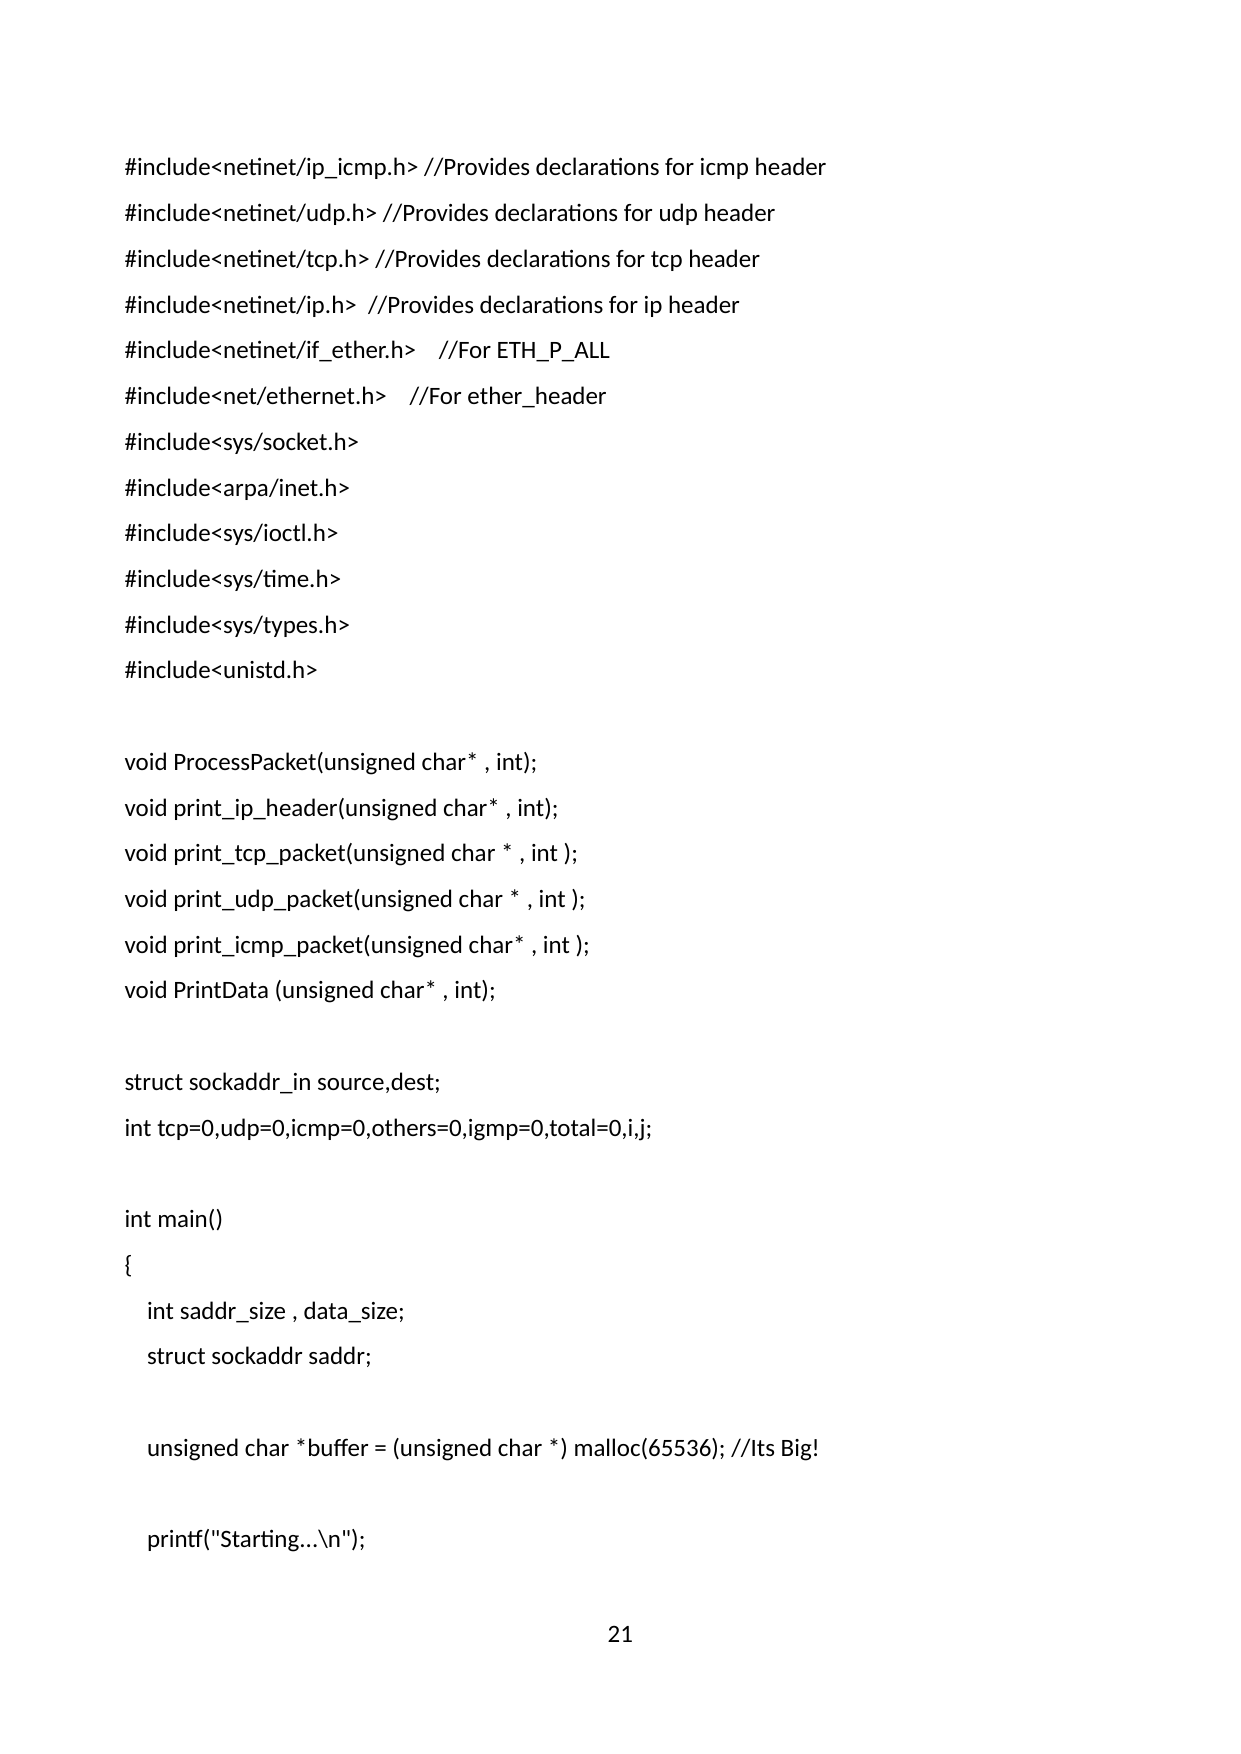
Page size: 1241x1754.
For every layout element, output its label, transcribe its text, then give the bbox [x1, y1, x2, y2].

table_cell [83, 150, 123, 1601]
table_cell Anexe #include<netinet/in.h> #include<errno.h> #include<netdb.h> #include<stdio.h> //For standard things #include<stdlib.h> //malloc #include<string.h> //strlen #include<netinet/ip_icmp.h> //Provides declarations for icmp header #include<netinet/udp.h> //Provides declarations for udp header #include<netinet/tcp.h> //Provides declarations for tcp header #include<netinet/ip.h> //Provides declarations for ip header #include<netinet/if_ether.h> //For ETH_P_ALL #include<net/ethernet.h> //For ether_header #include<sys/socket.h> #include<arpa/inet.h> #include<sys/ioctl.h> #include<sys/time.h> #include<sys/types.h> #include<unistd.h> void ProcessPacket(unsigned char* , int); void print_ip_header(unsigned char* , int); void print_tcp_packet(unsigned char * , int ); void print_udp_packet(unsigned char * , int ); void print_icmp_packet(unsigned char* , int ); void PrintData (unsigned char* , int); struct sockaddr_in source,dest; int tcp=0,udp=0,icmp=0,others=0,igmp=0,total=0,i,j; int main() { int saddr_size , data_size; struct sockaddr saddr; unsigned char *buffer = (unsigned char *) malloc(65536); //Its Big! printf("Starting...\n"); int sock_raw = socket( AF_PACKET , SOCK_RAW , htons(ETH_P_ALL)) ; //TBD: setsockopt(sock_raw , SOL_SOCKET , SO_BINDTODEVICE , "eth0" , strlen("eth0")+ 1 ); if(sock_raw < 0) { //Print the error with proper message perror("Socket Error"); return 1; } while(1) { saddr_size = sizeof saddr; //Receive a packet data_size = recvfrom(sock_raw , buffer , 65536 , 0 , &saddr , (socklen_t*)&saddr_size); if(data_size <0 ) { printf("Recvfrom error , failed to get packets\n"); return 1; } //Now process the packet ProcessPacket(buffer , data_size); } close(sock_raw); printf("Finished"); return 0; } void ProcessPacket(unsigned char* buffer, int size) { //Get the IP Header part of this packet , excluding the ethernet header struct iphdr *iph = (struct iphdr*)(buffer + sizeof(struct ethhdr)); struct tcphdr *tcph=(struct tcphdr*)(buffer + iph->ihl*4 + sizeof(struct ethhdr)); ++total; if(((unsigned int)(iph->protocol)) == 6) // if it's tcp and port is the one specific to modbus { ++tcp; print_tcp_packet(buffer, size); } printf("TCP : %d", tcp); } void print_ethernet_header(unsigned char* Buffer, int Size) { struct ethhdr *eth = (struct ethhdr *)Buffer; printf( "\n"); printf( "Ethernet Header\n"); printf( " |-Destination Address : %.2X-%.2X-%.2X-%.2X-%.2X-%.2X \n", eth->h_dest[0] , eth->h_dest[1] , eth->h_dest[2] , eth->h_dest[3] , eth->h_dest[4] , eth->h_dest[5] ); printf( " |-Source Address : %.2X-%.2X-%.2X-%.2X-%.2X-%.2X \n", eth->h_source[0] , eth->h_source[1] , eth->h_source[2] , eth->h_source[3] , eth->h_source[4] , eth->h_source[5] ); printf( " |-Protocol : %u \n",(unsigned short)eth->h_proto); } void print_ip_header(unsigned char* Buffer, int Size) { print_ethernet_header(Buffer , Size); unsigned short iphdrlen; struct iphdr *iph = (struct iphdr *)(Buffer + sizeof(struct ethhdr) ); iphdrlen =iph->ihl*4; memset(&source, 0, sizeof(source)); source.sin_addr.s_addr = iph->saddr; memset(&dest, 0, sizeof(dest)); dest.sin_addr.s_addr = iph->daddr; printf( "\n"); printf( "IP Header\n"); printf( " |-IP Version : %d\n",(unsigned int)iph->version); printf( " |-IP Header Length : %d DWORDS or %d Bytes\n",(unsigned int)iph->ihl,((unsigned int)(iph->ihl))*4); printf( " |-Type Of Service : %d\n",(unsigned int)iph->tos); printf( " |-IP Total Length : %d Bytes(Size of Packet)\n",ntohs(iph->tot_len)); printf( " |-Identification : %d\n",ntohs(iph->id)); printf( " |-TTL : %d\n",(unsigned int)iph->ttl); printf( " |-Protocol : %d\n",(unsigned int)iph->protocol); printf( " |-Checksum : %d\n",ntohs(iph->check)); printf( " |-Source IP : %s\n",inet_ntoa(source.sin_addr)); printf( " |-Destination IP : %s\n",inet_ntoa(dest.sin_addr)); } void print_tcp_packet(unsigned char* Buffer, int Size) { unsigned short iphdrlen; struct iphdr *iph = (struct iphdr *)(Buffer + sizeof(struct ethhdr)); iphdrlen = iph->ihl*4; struct tcphdr *tcph=(struct tcphdr*)(Buffer + iphdrlen + sizeof(struct ethhdr)); int header_size = sizeof(struct ethhdr) + iphdrlen + tcph->doff*4; printf( "\n\n***********************TCP Packet*************************\n"); print_ip_header(Buffer,Size); printf( "\n"); printf( "TCP Header\n"); printf( " |-Source Port : %u\n",ntohs(tcph->source)); printf( " |-Destination Port : %u\n",ntohs(tcph->dest)); printf( " |-Sequence Number : %u\n",ntohl(tcph->seq)); printf( " |-Acknowledge Number : %u\n",ntohl(tcph->ack_seq)); printf( " |-Header Length : %d DWORDS or %d BYTES\n" ,(unsigned int)tcph->doff,(unsigned int)tcph->doff*4); //printf( " |-CWR Flag : %d\n",(unsigned int)tcph->cwr); //printf( " |-ECN Flag : %d\n",(unsigned int)tcph->ece); printf( " |-Urgent Flag : %d\n",(unsigned int)tcph->urg); printf( " |-Acknowledgement Flag : %d\n",(unsigned int)tcph->ack); printf( " |-Push Flag : %d\n",(unsigned int)tcph->psh); printf( " |-Reset Flag : %d\n",(unsigned int)tcph->rst); printf( " |-Synchronise Flag : %d\n",(unsigned int)tcph->syn); printf( " |-Finish Flag : %d\n",(unsigned int)tcph->fin); printf( " |-Window : %d\n",ntohs(tcph->window)); printf( " |-Checksum : %d\n",ntohs(tcph->check)); printf( " |-Urgent Pointer : %d\n",tcph->urg_ptr); printf( "\n"); printf( " DATA Dump "); printf( "\n"); printf("IP Header\n"); PrintData(Buffer,iphdrlen); printf("TCP Header\n"); PrintData(Buffer+iphdrlen,tcph->doff*4); printf("Data Payload\n"); PrintData(Buffer + header_size , Size - header_size ); printf("\n###########################################################"); } void PrintData (unsigned char* data , int Size) { int i , j; unsigned int functionID = data[Size - 5]; // function code if((functionID == 0x01) || (functionID == 0x03) || (functionID == 0x04)) // read requests { printf("Free to pass!!"); /*TBD: insert forward packet function*/ } for(i=0; i < Size; i++) { if(i!=0 && i%16==0) //if one line of hex printing is complete... { printf(" "); for(j=i-16; j<i; j++) { if(data[j]>=32 && data[j]<=128) printf("%c",(unsigned char)data[j]); //if its a number or alphabet else printf("."); //otherwise print a dot } printf("\n"); } if(i%16==0) printf(" "); printf( " %02X",(unsigned int)data[i]); if(i==Size-1) //print the last spaces { for(j=0;j<15-i%16;j++) { printf(" "); //extra spaces } printf(" "); for(j=i-i%16 ; j<=i ; j++) { if(data[j]>=32 && data[j]<=128) { printf("%c",(unsigned char)data[j]); } else { printf("."); } } printf("\n"); } } } [123, 150, 1179, 1601]
